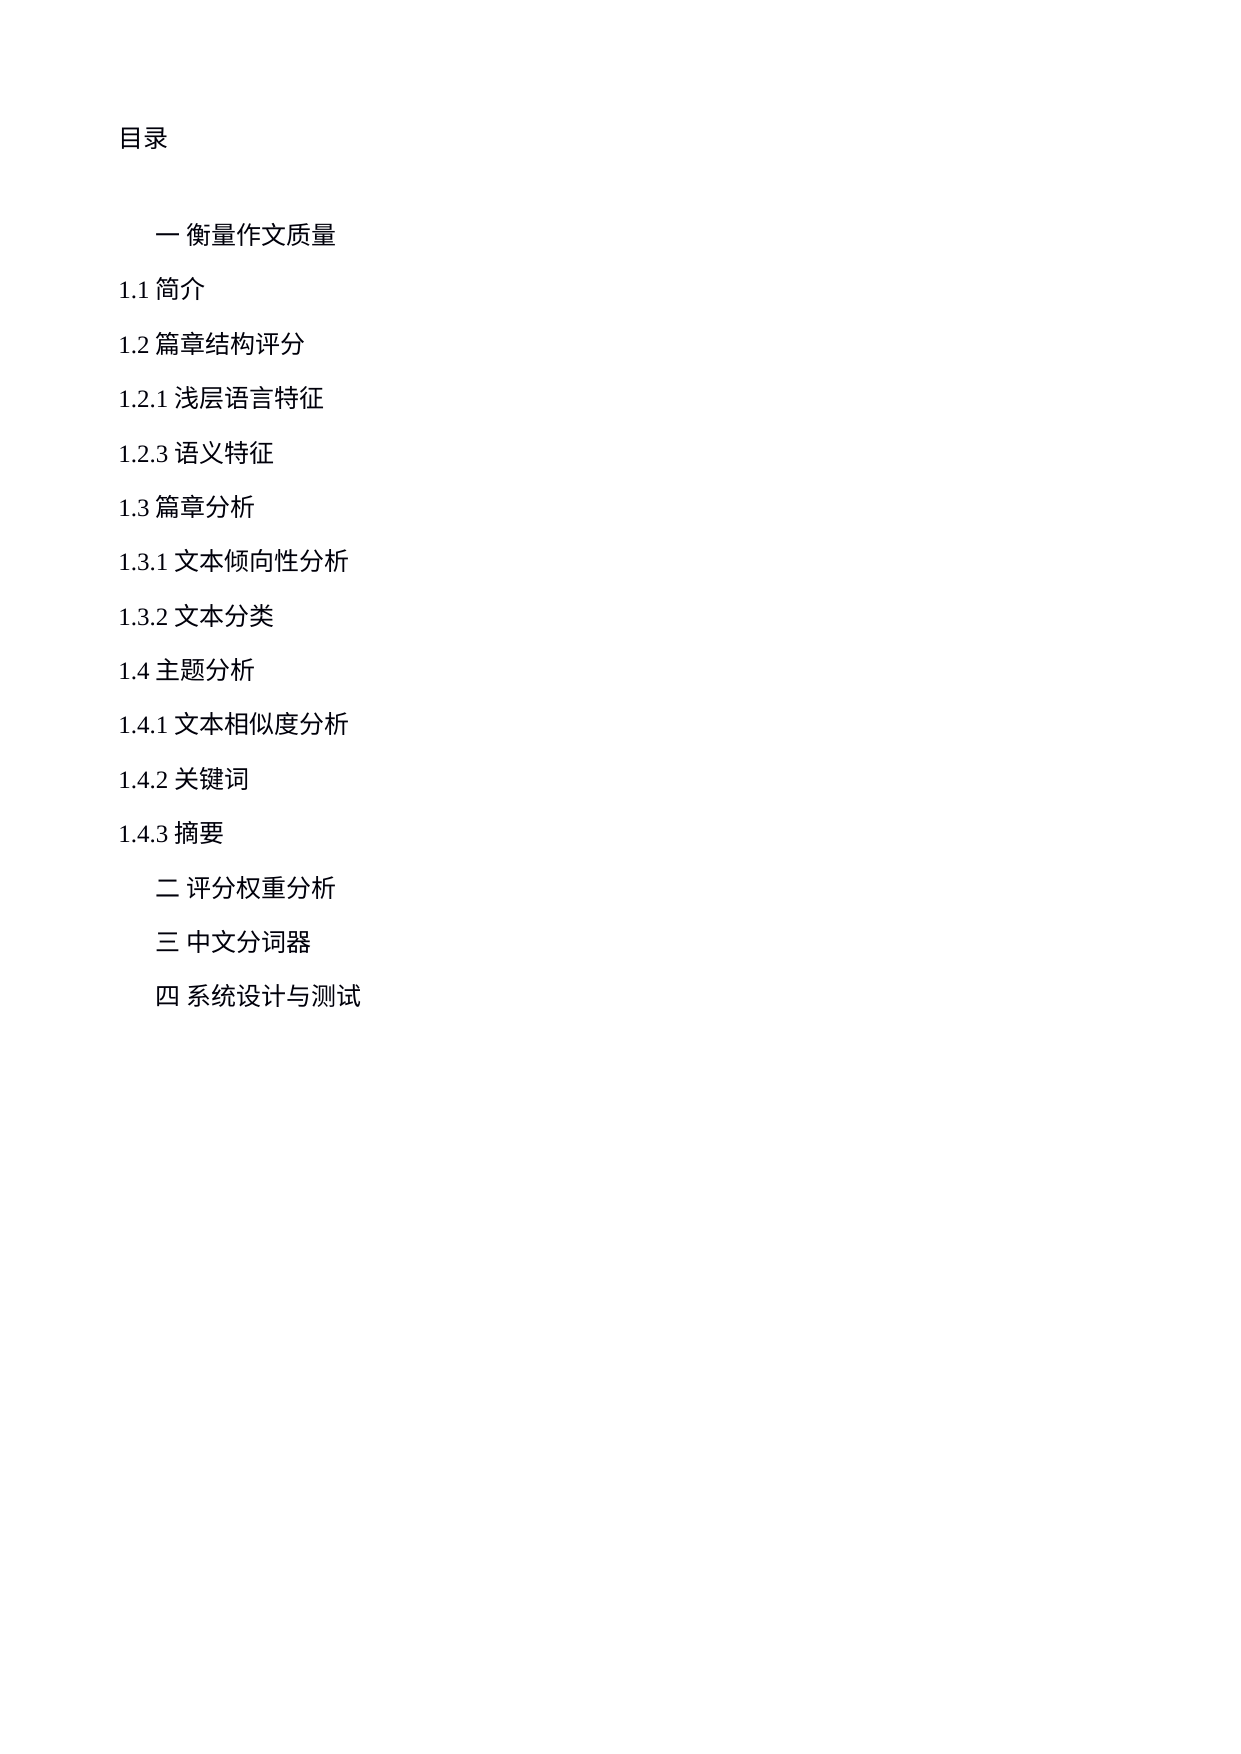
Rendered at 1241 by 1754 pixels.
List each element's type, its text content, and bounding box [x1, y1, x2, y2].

text 目录 [118, 118, 1122, 154]
text 1.2.3 语义特征 [118, 433, 1122, 469]
text 1.4.2 关键词 [118, 759, 1122, 796]
list 中文分词器 [156, 922, 1122, 959]
list 简介 [118, 270, 1122, 306]
list 衡量作文质量 [156, 216, 1122, 252]
text 1.4 主题分析 [118, 651, 1122, 687]
text 1.4.3 摘要 [118, 814, 1122, 850]
list 评分权重分析 [156, 868, 1122, 904]
text 1.3.1 文本倾向性分析 [118, 542, 1122, 578]
text 1.2.1 浅层语言特征 [118, 379, 1122, 415]
list 系统设计与测试 [156, 977, 1122, 1013]
text 1.3 篇章分析 [118, 487, 1122, 524]
text 1.4.1 文本相似度分析 [118, 705, 1122, 741]
list 篇章结构评分 [118, 324, 1122, 361]
text 1.3.2 文本分类 [118, 596, 1122, 632]
